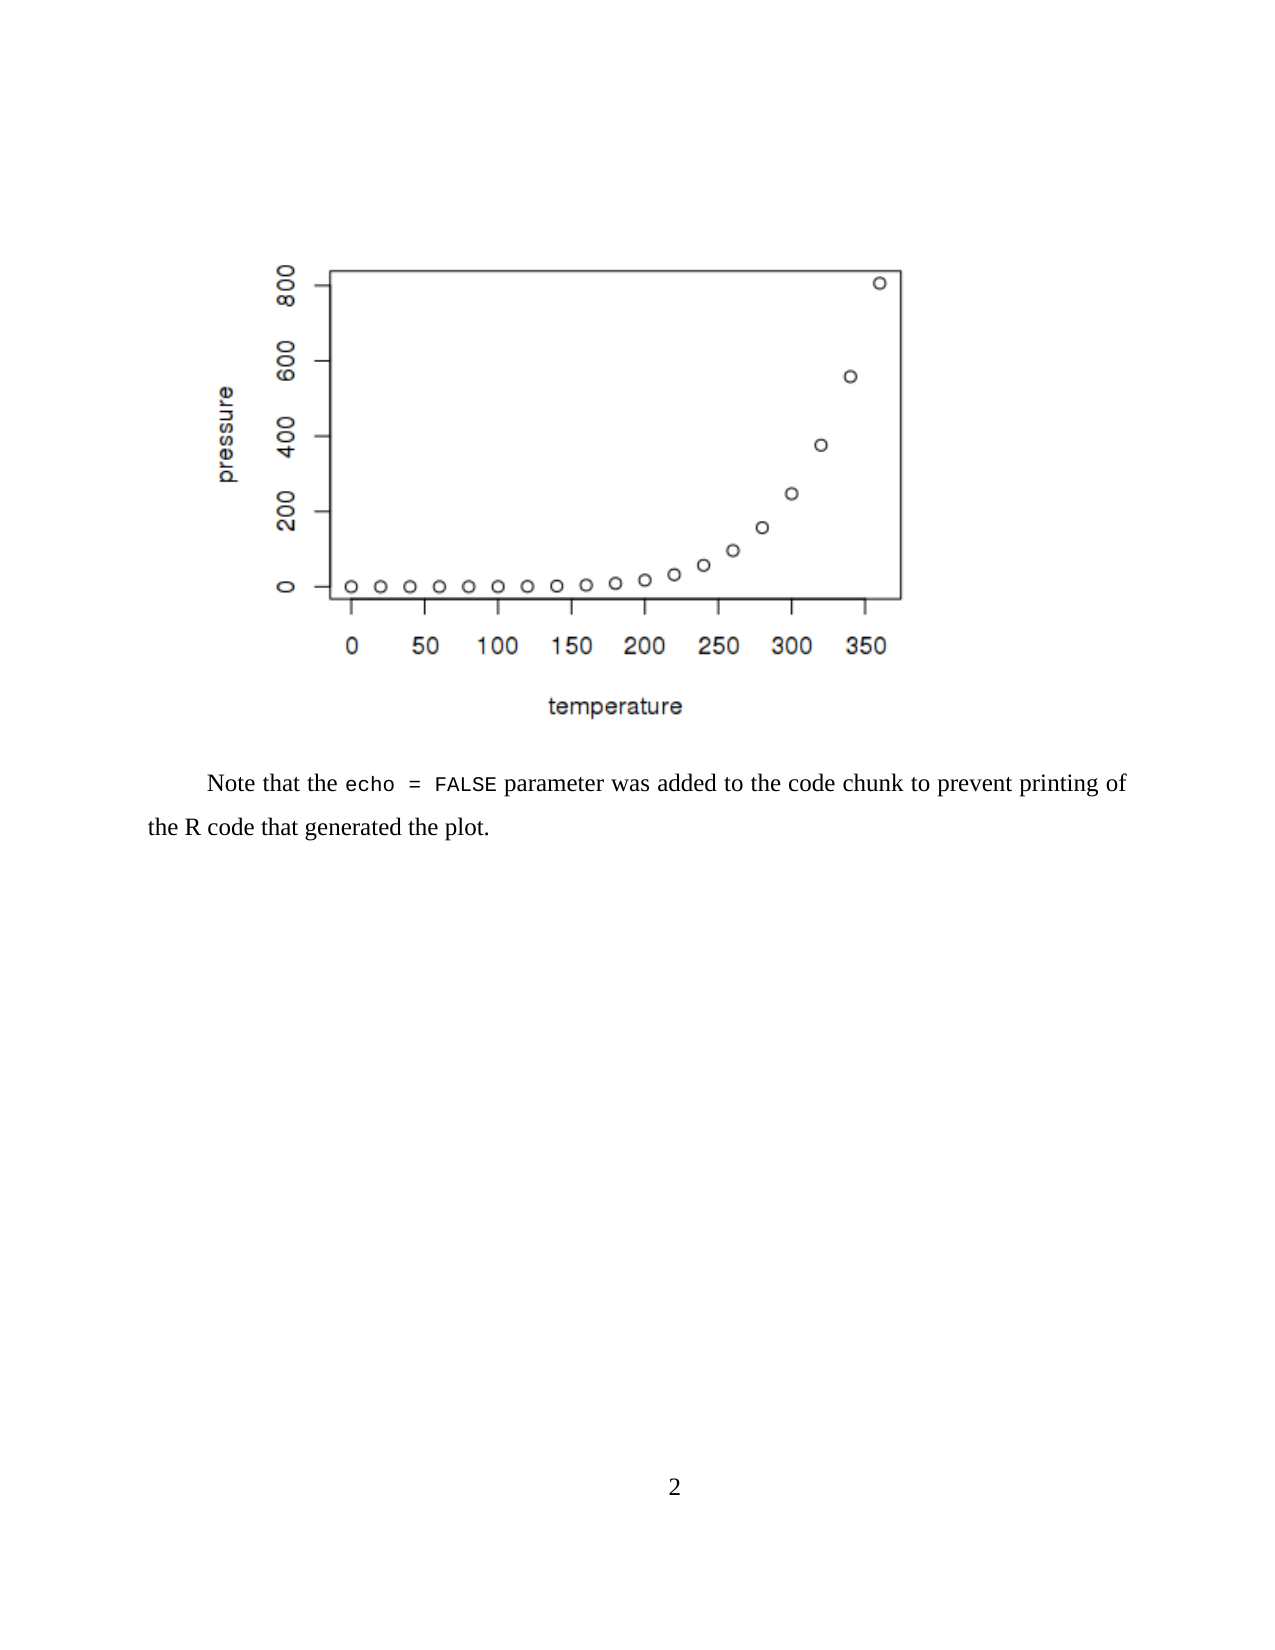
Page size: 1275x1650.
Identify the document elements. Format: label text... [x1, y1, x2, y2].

text Note that the echo = FALSE parameter was added to the code chunk to prevent printing of the R code that generated the plot. [148, 768, 1127, 841]
picture [206, 147, 965, 754]
